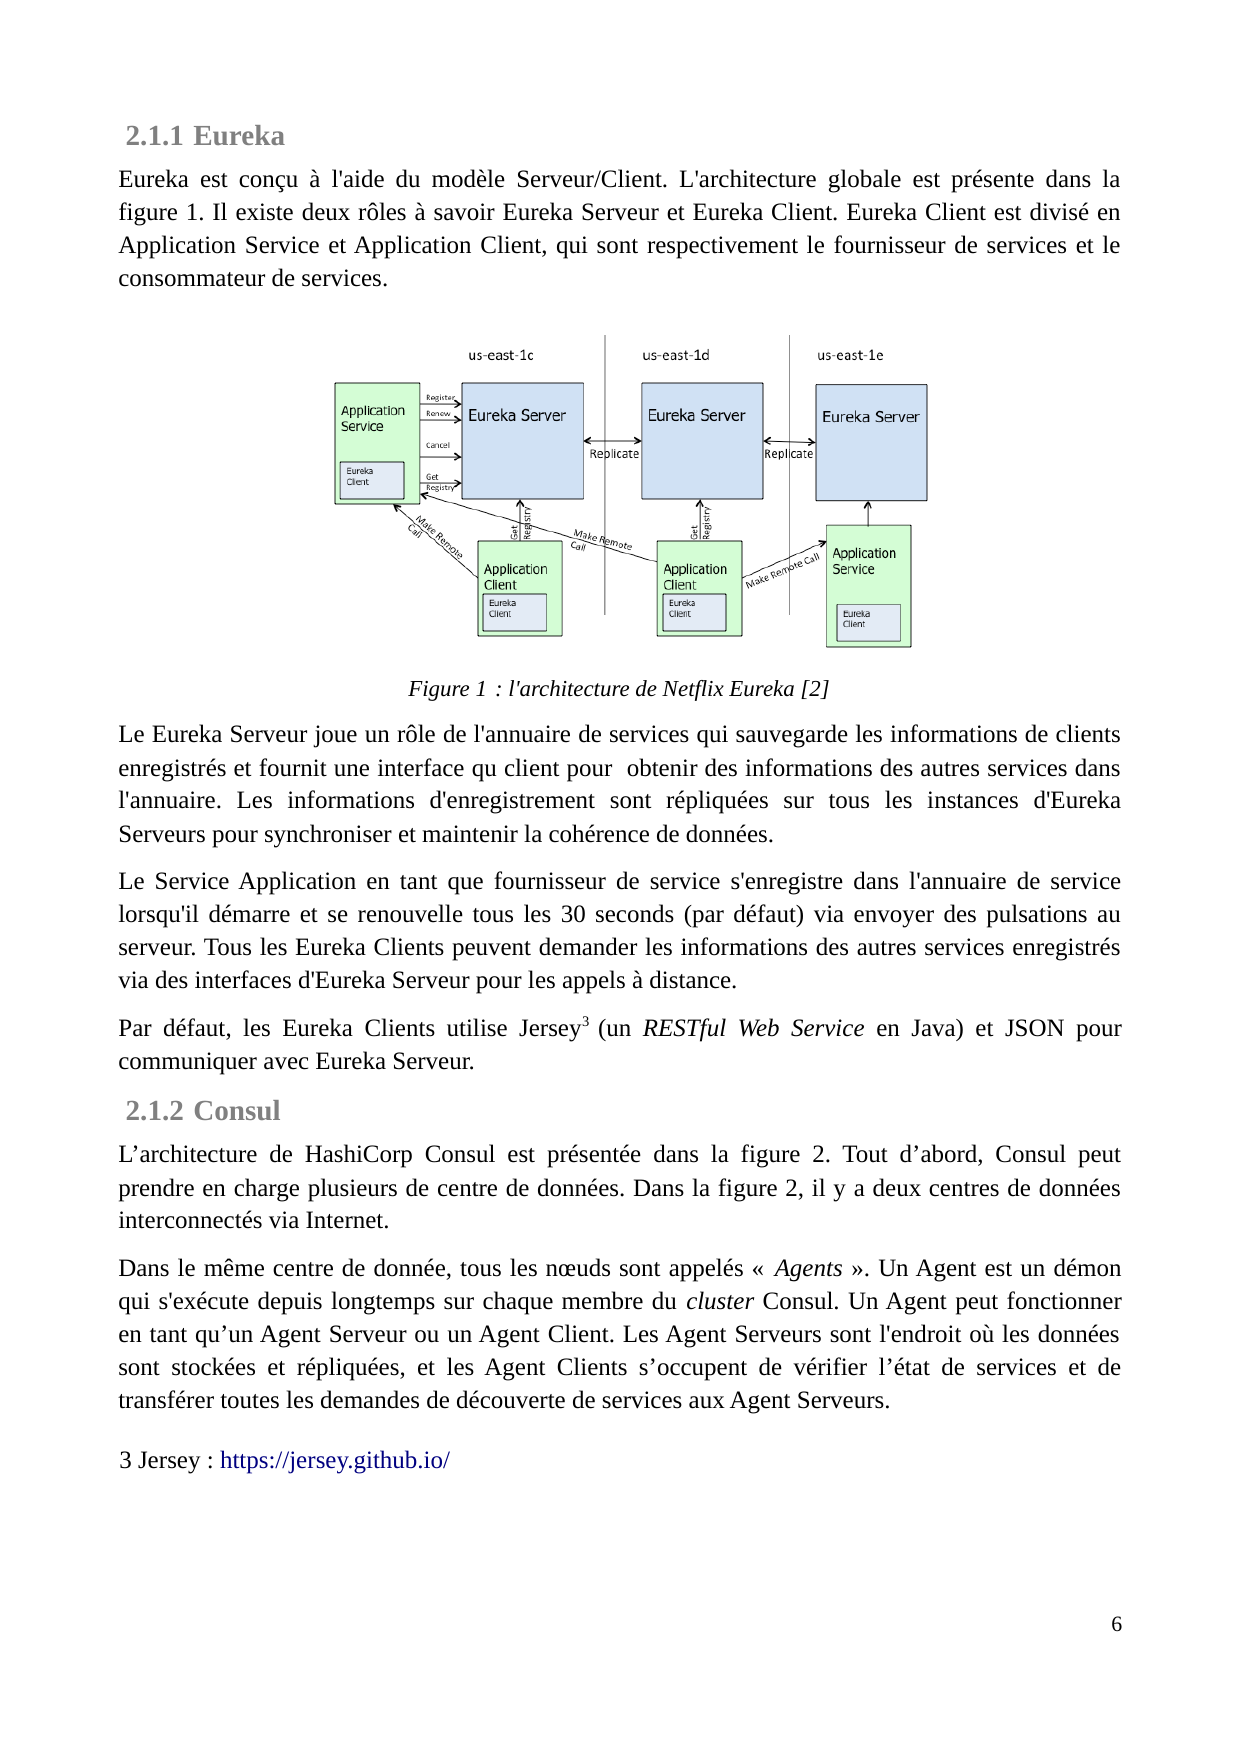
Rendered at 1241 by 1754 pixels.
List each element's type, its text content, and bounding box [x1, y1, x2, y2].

text Figure 1 : l'architecture de Netflix Eureka [2] [118, 311, 1122, 701]
text Le Service Application en tant que fournisseur de service s'enregistre dans l'annuaire de service lorsqu'il démarre et se renouvelle tous les 30 seconds (par défaut) via envoyer des pulsations au serveur. Tous les Eureka Clients peuvent demander les informations des autres services enregistrés via des interfaces d'Eureka Serveur pour les appels à distance. [118, 866, 1122, 994]
subtitle Eureka [118, 118, 1122, 152]
text Par défaut, les Eureka Clients utilise Jersey3 (un RESTful Web Service en Java) et JSON pour communiquer avec Eureka Serveur. [118, 1013, 1122, 1075]
text L’architecture de HashiCorp Consul est présentée dans la figure 2. Tout d’abord, Consul peut prendre en charge plusieurs de centre de données. Dans la figure 2, il y a deux centres de données interconnectés via Internet. [118, 1139, 1122, 1234]
picture [303, 309, 937, 671]
subtitle Consul [118, 1093, 1122, 1127]
text Eureka est conçu à l'aide du modèle Serveur/Client. L'architecture globale est présente dans la figure 1. Il existe deux rôles à savoir Eureka Serveur et Eureka Client. Eureka Client est divisé en Application Service et Application Client, qui sont respectivement le fournisseur de services et le consommateur de services. [118, 164, 1122, 292]
text Le Eureka Serveur joue un rôle de l'annuaire de services qui sauvegarde les informations de clients enregistrés et fournit une interface qu client pour obtenir des informations des autres services dans l'annuaire. Les informations d'enregistrement sont répliquées sur tous les instances d'Eureka Serveurs pour synchroniser et maintenir la cohérence de données. [118, 719, 1122, 847]
text Dans le même centre de donnée, tous les nœuds sont appelés « Agents ». Un Agent est un démon qui s'exécute depuis longtemps sur chaque membre du cluster Consul. Un Agent peut fonctionner en tant qu’un Agent Serveur ou un Agent Client. Les Agent Serveurs sont l'endroit où les données sont stockées et répliquées, et les Agent Clients s’occupent de vérifier l’état de services et de transférer toutes les demandes de découverte de services aux Agent Serveurs. [118, 1253, 1122, 1414]
